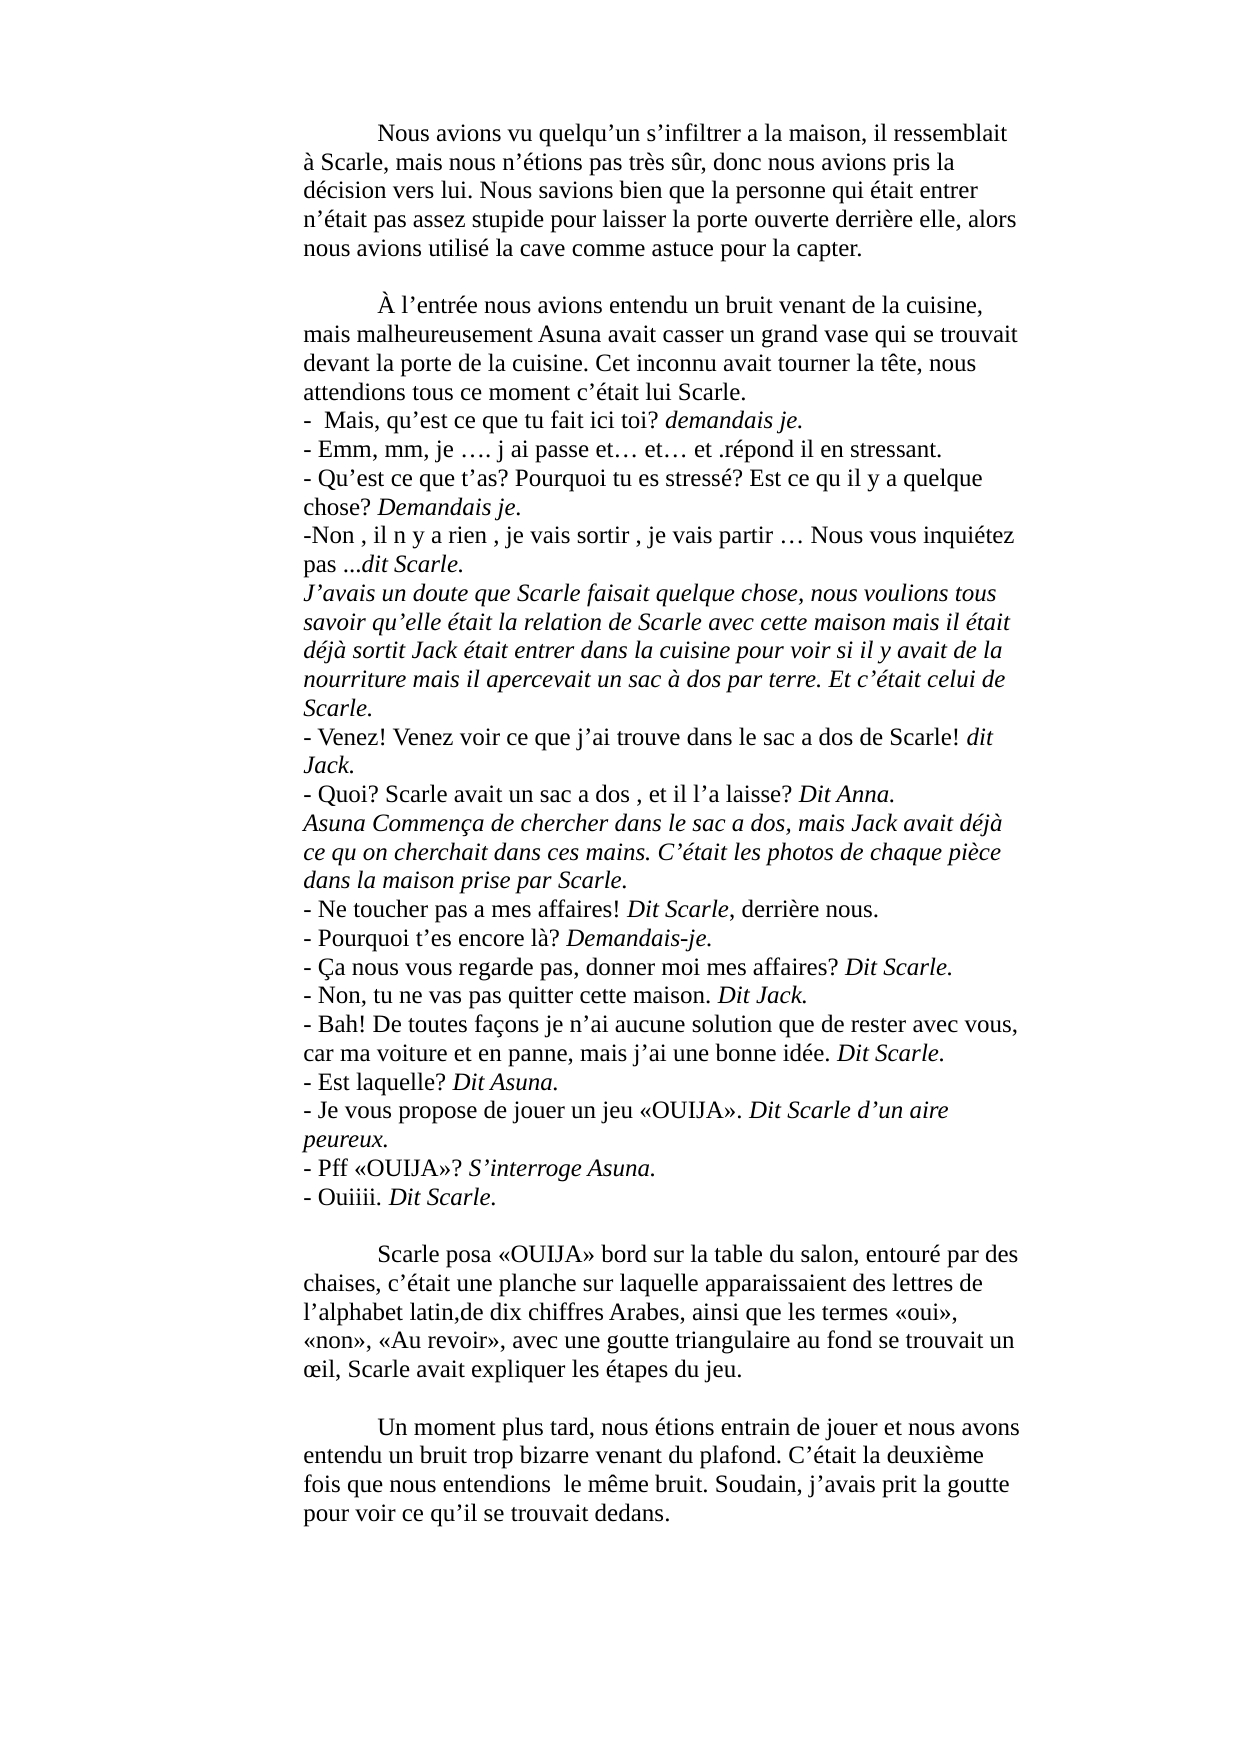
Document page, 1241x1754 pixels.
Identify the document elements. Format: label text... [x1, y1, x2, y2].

text - Non, tu ne vas pas quitter cette maison. Dit Jack. [303, 981, 1023, 1009]
text - Ouiiii. Dit Scarle. [303, 1182, 1023, 1211]
text À l’entrée nous avions entendu un bruit venant de la cuisine, mais malheureusement Asuna avait casser un grand vase qui se trouvait devant la porte de la cuisine. Cet inconnu avait tourner la tête, nous attendions tous ce moment c’était lui Scarle. [303, 291, 1023, 406]
text Scarle posa «OUIJA» bord sur la table du salon, entouré par des chaises, c’était une planche sur laquelle apparaissaient des lettres de l’alphabet latin,de dix chiffres Arabes, ainsi que les termes «oui», «non», «Au revoir», avec une goutte triangulaire au fond se trouvait un œil, Scarle avait expliquer les étapes du jeu. [303, 1239, 1023, 1383]
text - Ça nous vous regarde pas, donner moi mes affaires? Dit Scarle. [303, 952, 1023, 981]
text - Qu’est ce que t’as? Pourquoi tu es stressé? Est ce qu il y a quelque chose? Demandais je. [303, 463, 1023, 521]
text - Pourquoi t’es encore là? Demandais-je. [303, 923, 1023, 952]
text Nous avions vu quelqu’un s’infiltrer a la maison, il ressemblait à Scarle, mais nous n’étions pas très sûr, donc nous avions pris la décision vers lui. Nous savions bien que la personne qui était entrer n’était pas assez stupide pour laisser la porte ouverte derrière elle, alors nous avions utilisé la cave comme astuce pour la capter. [303, 118, 1023, 262]
text - Est laquelle? Dit Asuna. [303, 1067, 1023, 1096]
text - Mais, qu’est ce que tu fait ici toi? demandais je. [303, 406, 1023, 434]
text - Venez! Venez voir ce que j’ai trouve dans le sac a dos de Scarle! dit Jack. [303, 722, 1023, 779]
text - Bah! De toutes façons je n’ai aucune solution que de rester avec vous, car ma voiture et en panne, mais j’ai une bonne idée. Dit Scarle. [303, 1009, 1023, 1067]
text - Pff «OUIJA»? S’interroge Asuna. [303, 1153, 1023, 1182]
text Asuna Commença de chercher dans le sac a dos, mais Jack avait déjà ce qu on cherchait dans ces mains. C’était les photos de chaque pièce dans la maison prise par Scarle. [303, 808, 1023, 894]
text J’avais un doute que Scarle faisait quelque chose, nous voulions tous savoir qu’elle était la relation de Scarle avec cette maison mais il était déjà sortit Jack était entrer dans la cuisine pour voir si il y avait de la nourriture mais il apercevait un sac à dos par terre. Et c’était celui de Scarle. [303, 578, 1023, 722]
text -Non , il n y a rien , je vais sortir , je vais partir … Nous vous inquiétez pas ...dit Scarle. [303, 521, 1023, 578]
text - Ne toucher pas a mes affaires! Dit Scarle, derrière nous. [303, 894, 1023, 923]
text - Emm, mm, je …. j ai passe et… et… et .répond il en stressant. [303, 434, 1023, 463]
text - Je vous propose de jouer un jeu «OUIJA». Dit Scarle d’un aire peureux. [303, 1096, 1023, 1153]
text - Quoi? Scarle avait un sac a dos , et il l’a laisse? Dit Anna. [303, 779, 1023, 808]
text Un moment plus tard, nous étions entrain de jouer et nous avons entendu un bruit trop bizarre venant du plafond. C’était la deuxième fois que nous entendions le même bruit. Soudain, j’avais prit la goutte pour voir ce qu’il se trouvait dedans. [303, 1412, 1023, 1527]
